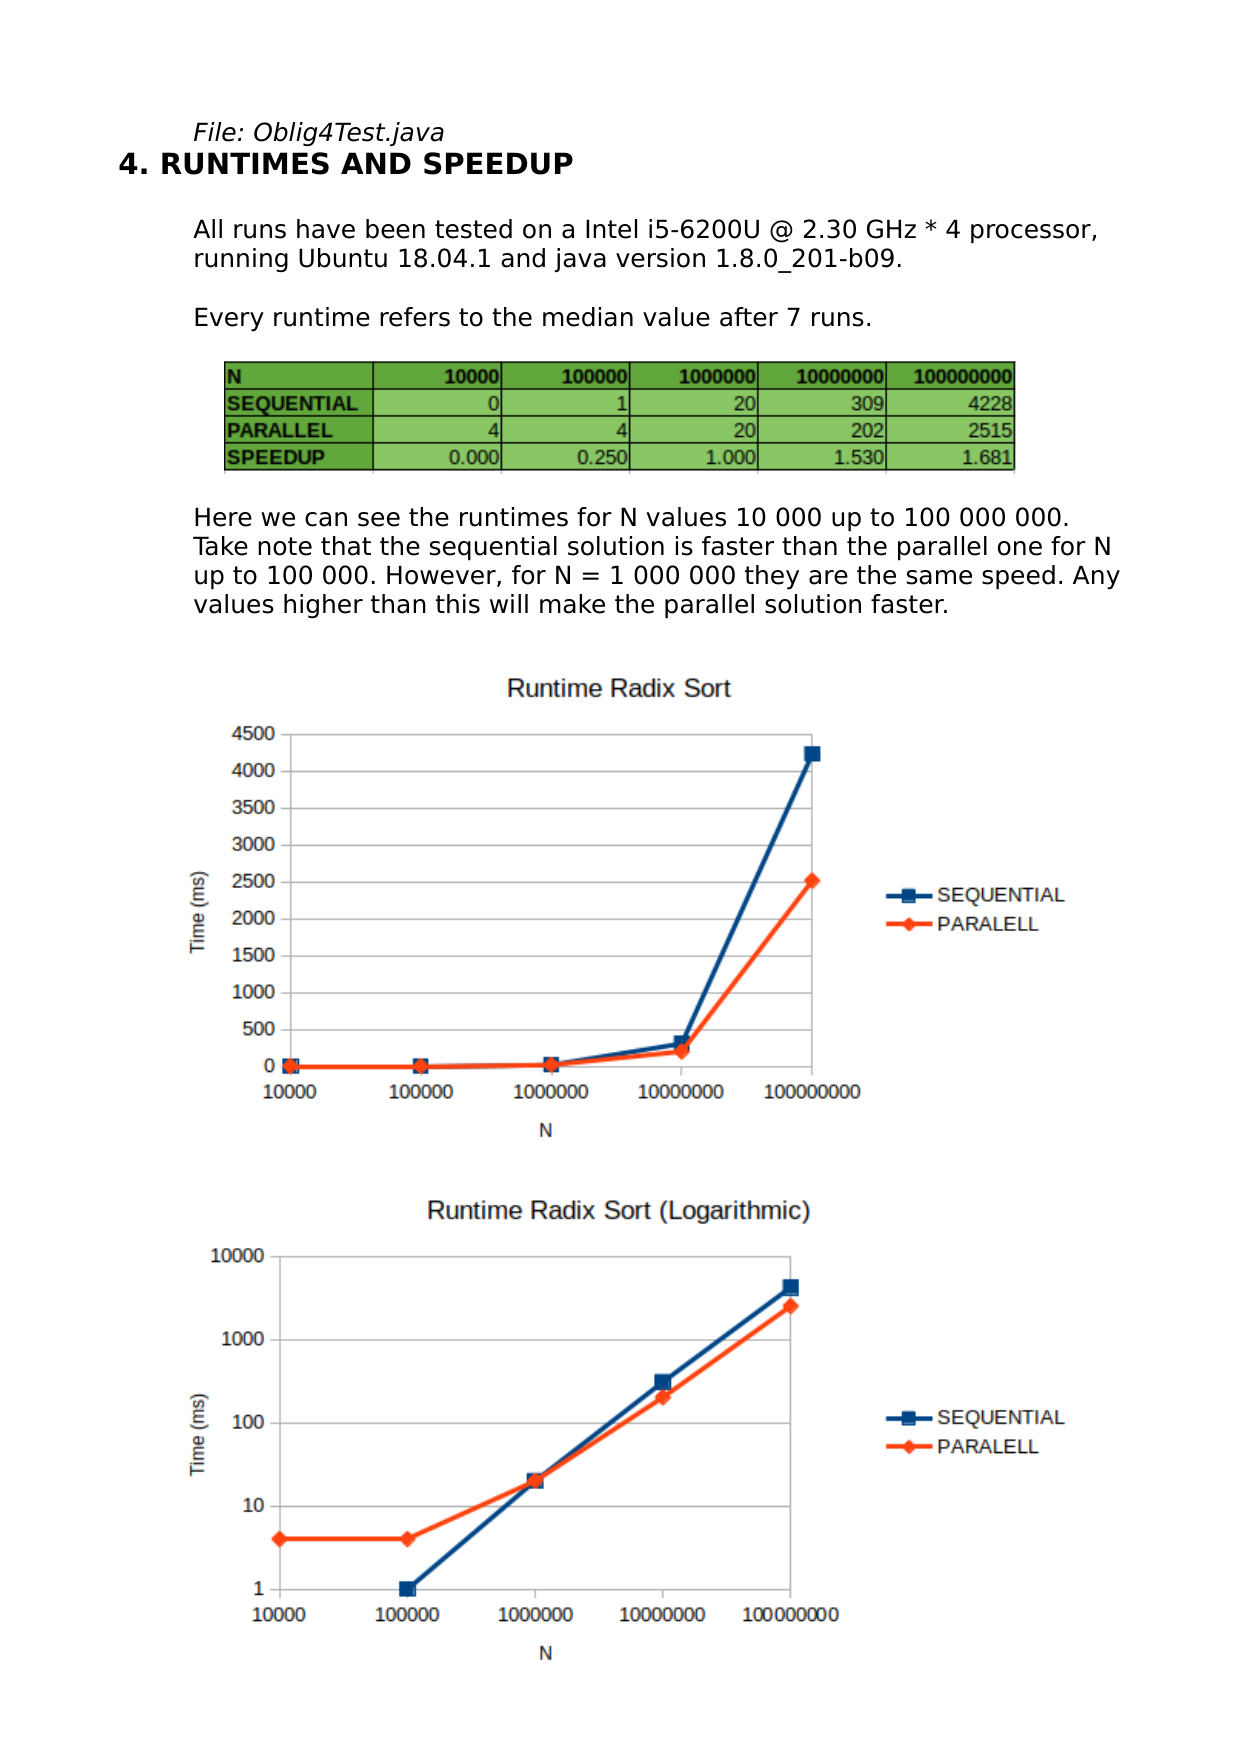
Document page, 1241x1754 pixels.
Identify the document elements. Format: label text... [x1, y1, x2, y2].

text 4. RUNTIMES AND SPEEDUP [118, 147, 1122, 181]
text All runs have been tested on a Intel i5-6200U @ 2.30 GHz * 4 processor, running Ubuntu 18.04.1 and java version 1.8.0_201-b09. [193, 215, 1122, 273]
text Every runtime refers to the median value after 7 runs. [193, 303, 1122, 332]
picture [224, 361, 1017, 474]
picture [155, 648, 1085, 1694]
text File: Oblig4Test.java [193, 118, 1122, 147]
text Here we can see the runtimes for N values 10 000 up to 100 000 000. Take note that the sequential solution is faster than the parallel one for N up to 100 000. However, for N = 1 000 000 they are the same speed. Any values higher than this will make the parallel solution faster. [193, 503, 1122, 619]
